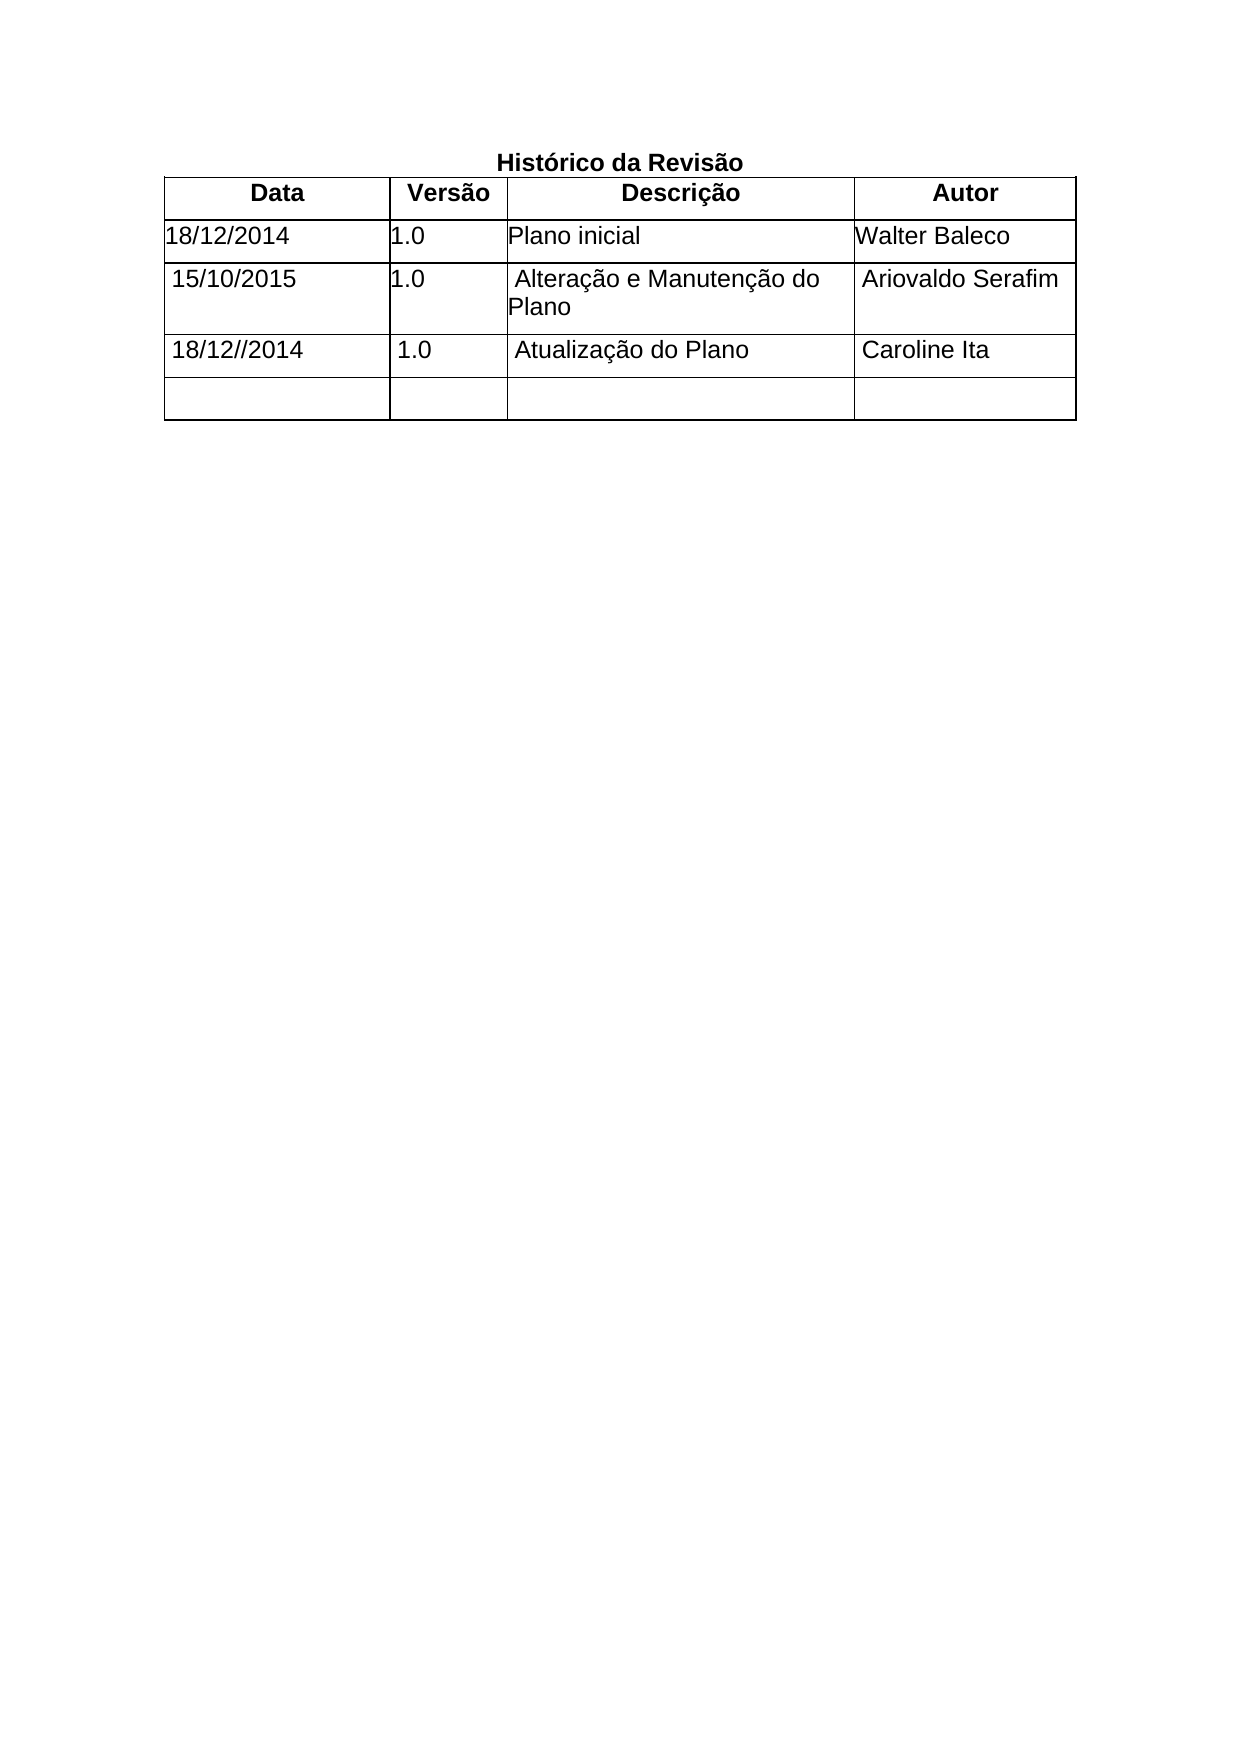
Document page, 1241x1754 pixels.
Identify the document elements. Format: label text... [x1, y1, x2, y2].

table_cell Walter Baleco [855, 221, 1075, 262]
table_cell 1.0 [391, 335, 507, 376]
table_cell [508, 378, 854, 419]
table_cell [391, 378, 507, 419]
table_cell Plano inicial [508, 221, 854, 262]
table_cell [165, 378, 389, 419]
table_header Versão [391, 178, 507, 219]
table_cell Caroline Ita [855, 335, 1075, 376]
table_cell Atualização do Plano [508, 335, 854, 376]
table_header Autor [855, 178, 1075, 219]
table_cell Alteração e Manutenção do Plano [508, 264, 854, 333]
table_header Descrição [508, 178, 854, 219]
table_cell 18/12/2014 [165, 221, 389, 262]
table_header Data [165, 178, 389, 219]
table_cell [855, 378, 1075, 419]
table_cell 18/12//2014 [165, 335, 389, 376]
table_cell 15/10/2015 [165, 264, 389, 333]
table_cell 1.0 [391, 264, 507, 333]
subtitle Histórico da Revisão [177, 148, 1063, 176]
table_cell Ariovaldo Serafim [855, 264, 1075, 333]
table_cell 1.0 [391, 221, 507, 262]
